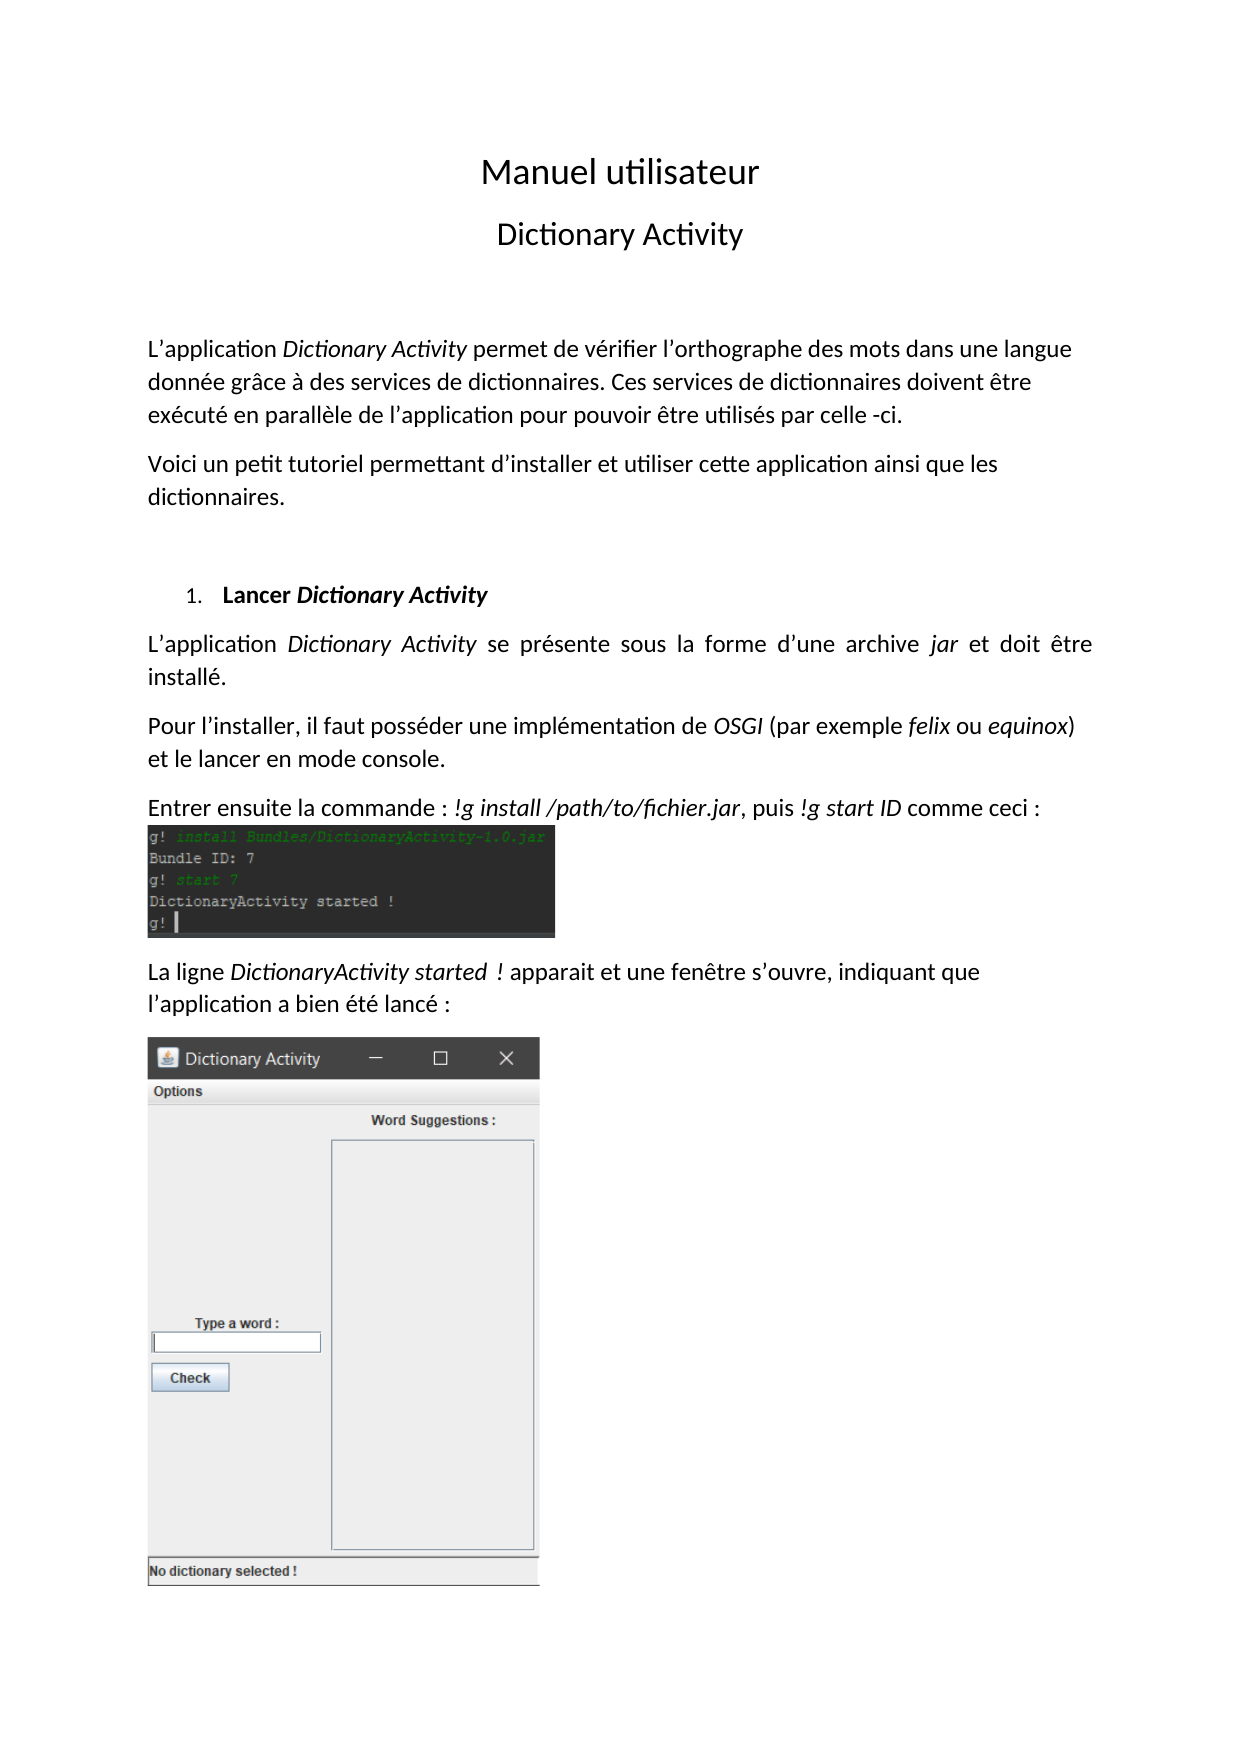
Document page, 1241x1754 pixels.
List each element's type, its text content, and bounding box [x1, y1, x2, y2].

list Lancer Dictionary Activity [185, 579, 1093, 610]
text Dictionary Activity [148, 213, 1093, 254]
text La ligne DictionaryActivity started ! apparait et une fenêtre s’ouvre, indiquant que l’application a bien été lancé : [148, 956, 1093, 1019]
text Voici un petit tutoriel permettant d’installer et utiliser cette application ainsi que les dictionnaires. [148, 448, 1093, 511]
text Pour l’installer, il faut posséder une implémentation de OSGI (par exemple felix ou equinox) et le lancer en mode console. [148, 710, 1093, 773]
text Entrer ensuite la commande : !g install /path/to/fichier.jar, puis !g start ID comme ceci : [148, 792, 1093, 937]
text L’application Dictionary Activity permet de vérifier l’orthographe des mots dans une langue donnée grâce à des services de dictionnaires. Ces services de dictionnaires doivent être exécuté en parallèle de l’application pour pouvoir être utilisés par celle -ci. [148, 334, 1093, 429]
text Manuel utilisateur [148, 148, 1093, 193]
text L’application Dictionary Activity se présente sous la forme d’une archive jar et doit être installé. [148, 628, 1093, 692]
